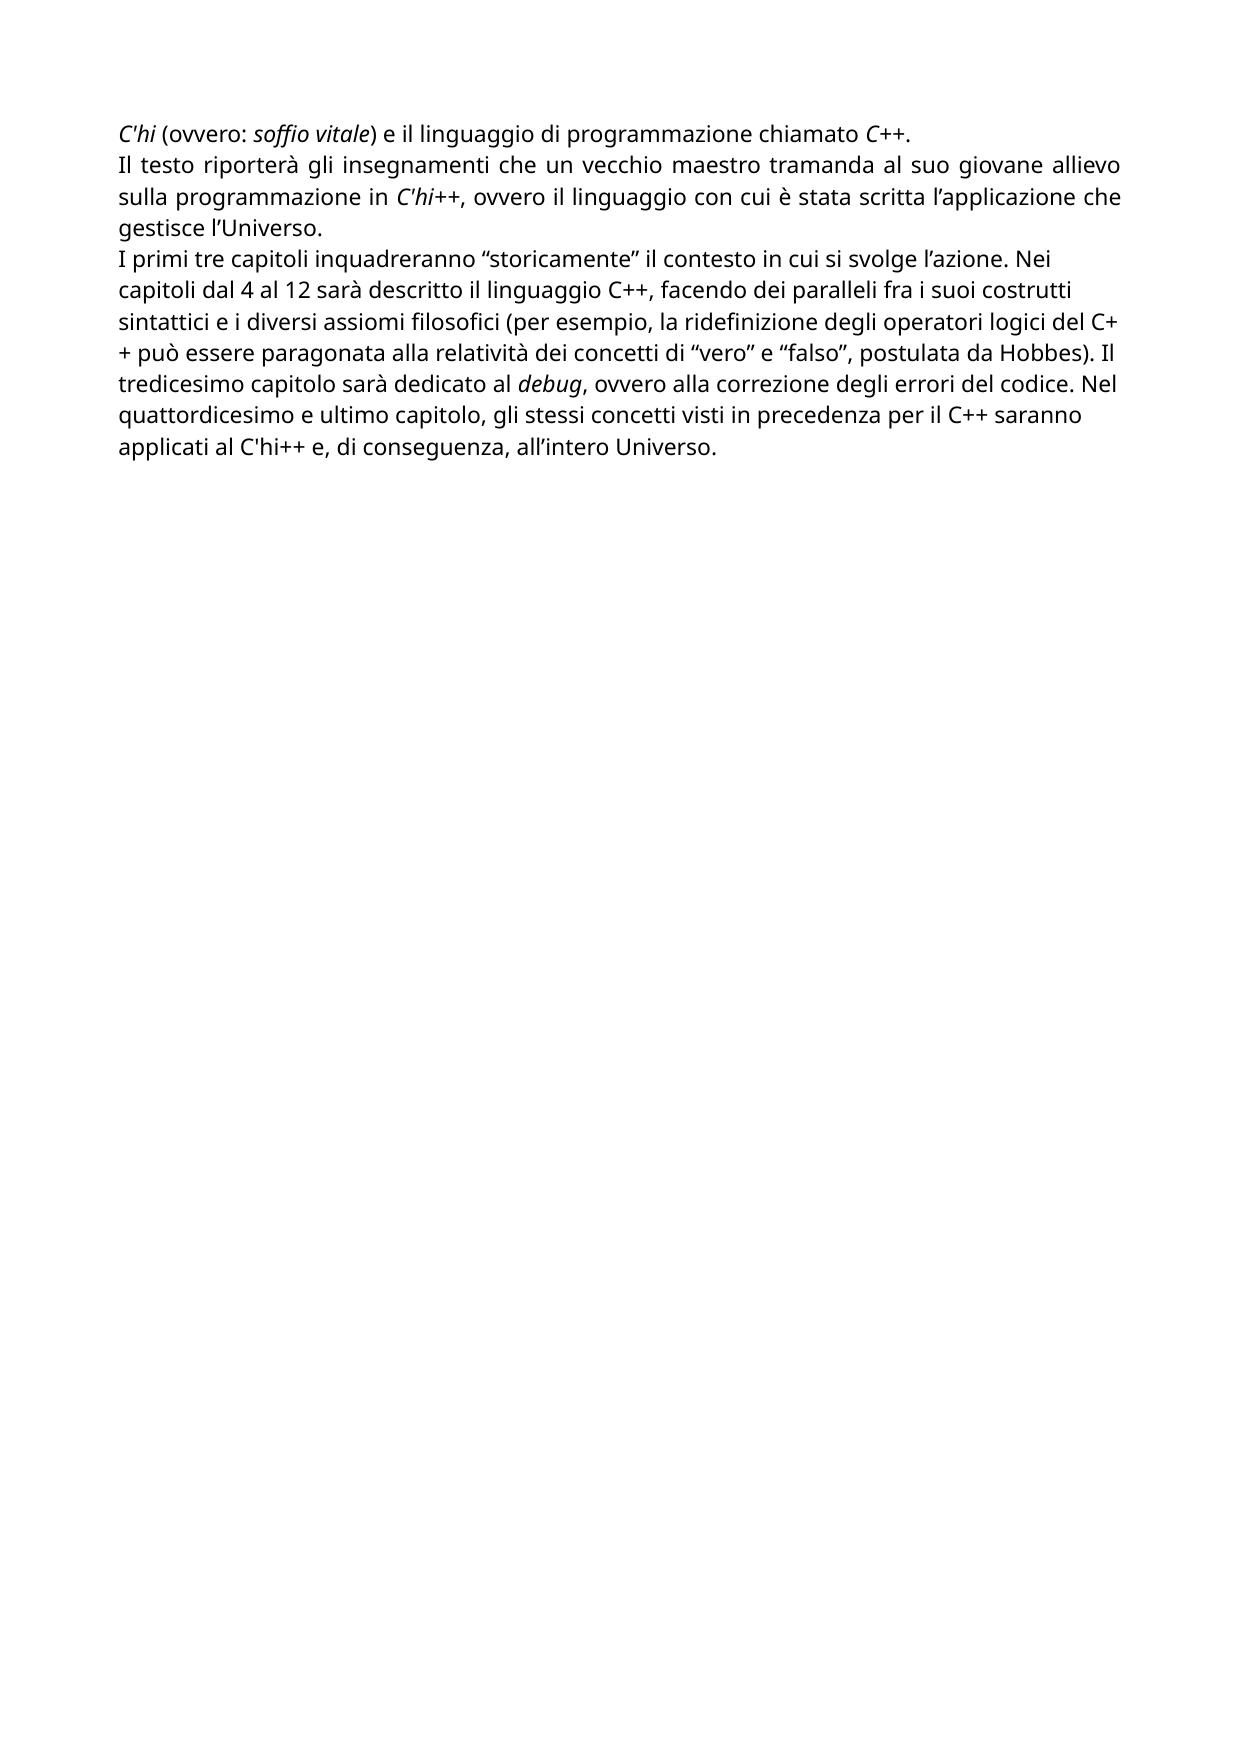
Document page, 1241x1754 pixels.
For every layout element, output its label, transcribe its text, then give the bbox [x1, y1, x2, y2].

text C'hi (ovvero: soffio vitale) e il linguaggio di programmazione chiamato C++. [118, 118, 1122, 149]
text I primi tre capitoli inquadreranno “storicamente” il contesto in cui si svolge l’azione. Nei capitoli dal 4 al 12 sarà descritto il linguaggio C++, facendo dei paralleli fra i suoi costrutti sintattici e i diversi assiomi filosofici (per esempio, la ridefinizione degli operatori logici del C++ può essere paragonata alla relatività dei concetti di “vero” e “falso”, postulata da Hobbes). Il tredicesimo capitolo sarà dedicato al debug, ovvero alla correzione degli errori del codice. Nel quattordicesimo e ultimo capitolo, gli stessi concetti visti in precedenza per il C++ saranno applicati al C'hi++ e, di conseguenza, all’intero Universo. [118, 243, 1122, 462]
text Il testo riporterà gli insegnamenti che un vecchio maestro tramanda al suo giovane allievo sulla programmazione in C'hi++, ovvero il linguaggio con cui è stata scritta l’applicazione che gestisce l’Universo. [118, 149, 1122, 243]
